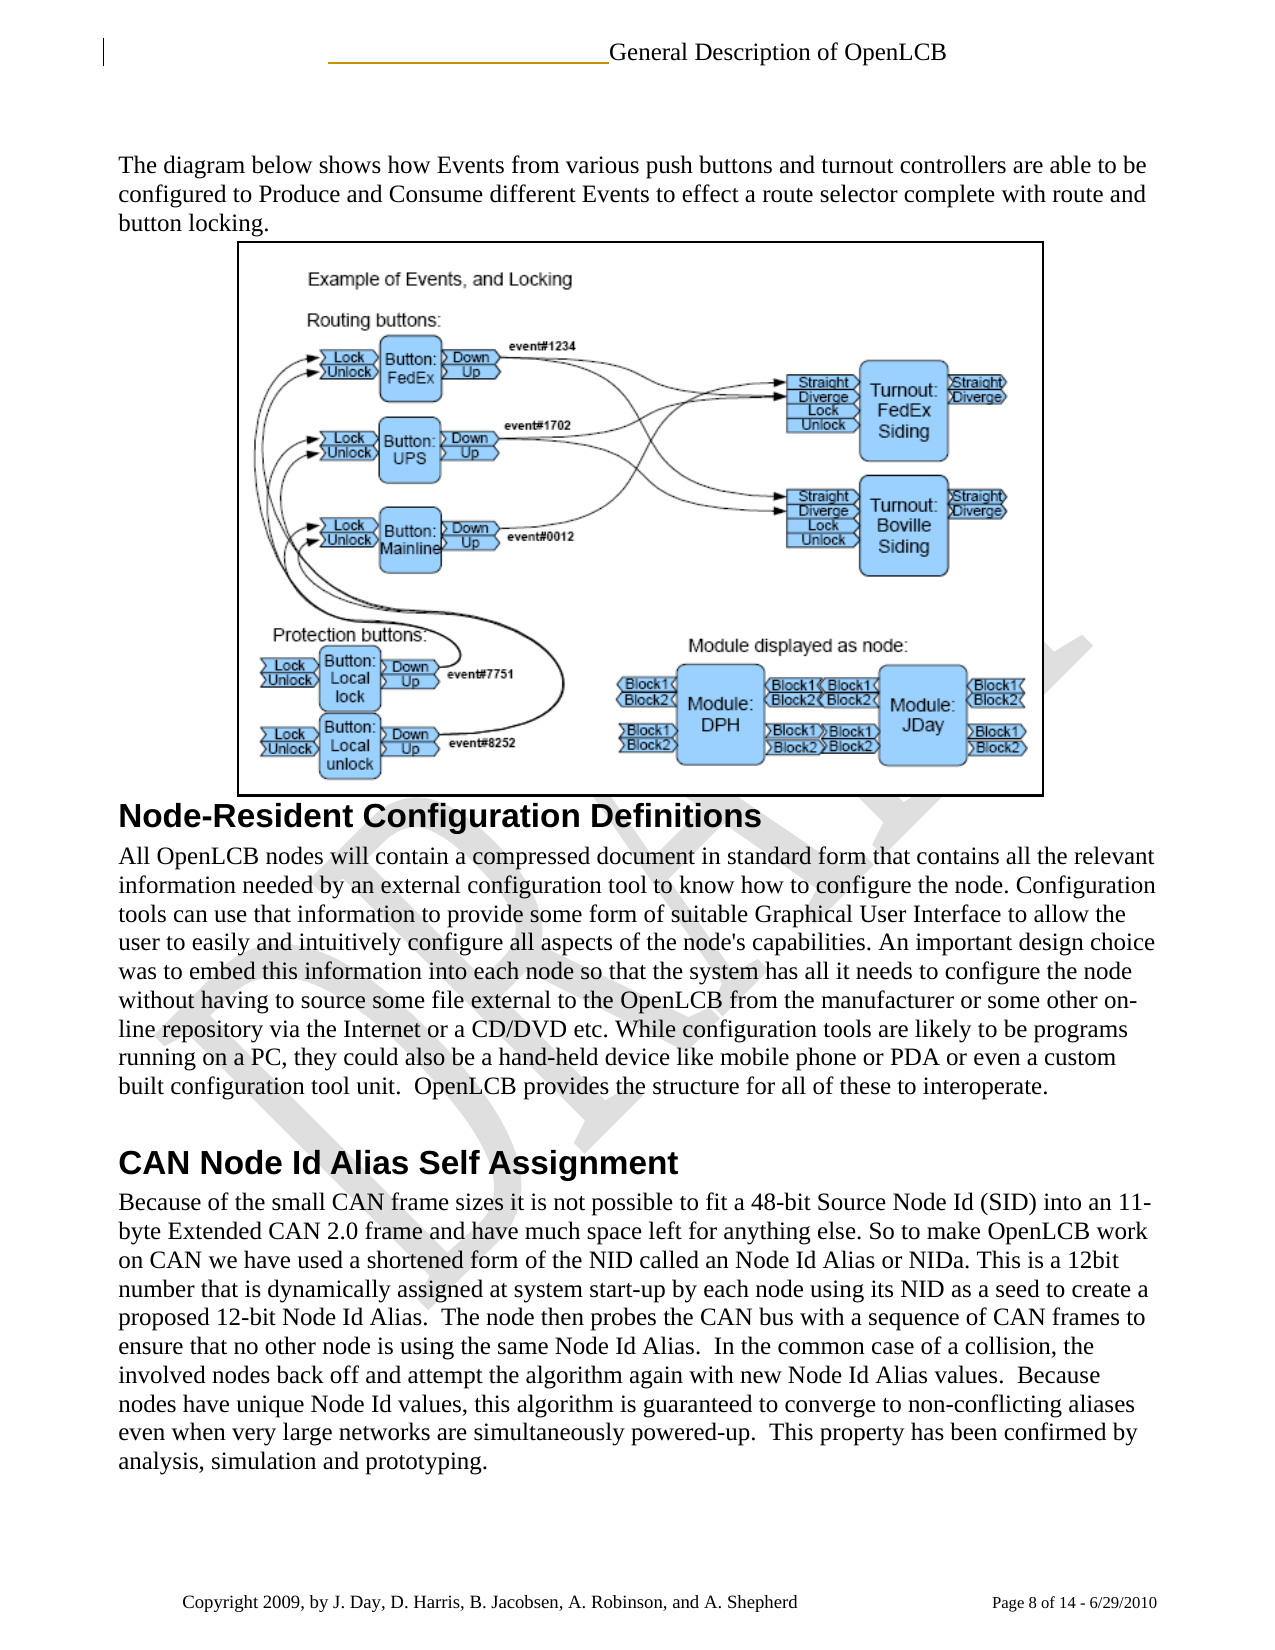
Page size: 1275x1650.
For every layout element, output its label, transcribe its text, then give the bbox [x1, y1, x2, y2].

subtitle Node-Resident Configuration Definitions [740, 797, 882, 835]
text All OpenLCB nodes will contain a compressed document in standard form that contains all the relevant information needed by an external configuration tool to know how to configure the node. Configuration tools can use that information to provide some form of suitable Graphical User Interface to allow the user to easily and intuitively configure all aspects of the node's capabilities. An important design choice was to embed this information into each node so that the system has all it needs to configure the node without having to source some file external to the OpenLCB from the manufacturer or some other on-line repository via the Internet or a CD/DVD etc. While configuration tools are likely to be programs running on a PC, they could also be a hand-held device like mobile phone or PDA or even a custom built configuration tool unit. OpenLCB provides the structure for all of these to interoperate. [118, 841, 563, 1100]
text All OpenLCB nodes will contain a compressed document in standard form that contains all the relevant information needed by an external configuration tool to know how to configure the node. Configuration tools can use that information to provide some form of suitable Graphical User Interface to allow the user to easily and intuitively configure all aspects of the node's capabilities. An important design choice was to embed this information into each node so that the system has all it needs to configure the node without having to source some file external to the OpenLCB from the manufacturer or some other on-line repository via the Internet or a CD/DVD etc. While configuration tools are likely to be programs running on a PC, they could also be a hand-held device like mobile phone or PDA or even a custom built configuration tool unit. OpenLCB provides the structure for all of these to interoperate. [495, 841, 721, 1016]
text The diagram below shows how Events from various push buttons and turnout controllers are able to be configured to Produce and Consume different Events to effect a route selector complete with route and button locking. [118, 150, 1157, 237]
text Because of the small CAN frame sizes it is not possible to fit a 48-bit Source Node Id (SID) into an 11-byte Extended CAN 2.0 frame and have much space left for anything else. So to make OpenLCB work on CAN we have used a shortened form of the NID called an Node Id Alias or NIDa. This is a 12bit number that is dynamically assigned at system start-up by each node using its NID as a seed to create a proposed 12-bit Node Id Alias. The node then probes the CAN bus with a sequence of CAN frames to ensure that no other node is using the same Node Id Alias. In the common case of a collision, the involved nodes back off and attempt the algorithm again with new Node Id Alias values. Because nodes have unique Node Id values, this algorithm is guaranteed to converge to non-conflicting aliases even when very large networks are simultaneously powered-up. This property has been confirmed by analysis, simulation and prototyping. [118, 1187, 1157, 1475]
subtitle Node-Resident Configuration Definitions [905, 279, 1157, 835]
subtitle Node-Resident Configuration Definitions [118, 279, 408, 835]
subtitle Node-Resident Configuration Definitions [613, 797, 701, 835]
text All OpenLCB nodes will contain a compressed document in standard form that contains all the relevant information needed by an external configuration tool to know how to configure the node. Configuration tools can use that information to provide some form of suitable Graphical User Interface to allow the user to easily and intuitively configure all aspects of the node's capabilities. An important design choice was to embed this information into each node so that the system has all it needs to configure the node without having to source some file external to the OpenLCB from the manufacturer or some other on-line repository via the Internet or a CD/DVD etc. While configuration tools are likely to be programs running on a PC, they could also be a hand-held device like mobile phone or PDA or even a custom built configuration tool unit. OpenLCB provides the structure for all of these to interoperate. [211, 977, 449, 1100]
subtitle CAN Node Id Alias Self Assignment [339, 1143, 493, 1181]
text [239, 243, 1042, 794]
subtitle Node-Resident Configuration Definitions [426, 797, 618, 835]
subtitle CAN Node Id Alias Self Assignment [513, 1143, 1157, 1181]
text All OpenLCB nodes will contain a compressed document in standard form that contains all the relevant information needed by an external configuration tool to know how to configure the node. Configuration tools can use that information to provide some form of suitable Graphical User Interface to allow the user to easily and intuitively configure all aspects of the node's capabilities. An important design choice was to embed this information into each node so that the system has all it needs to configure the node without having to source some file external to the OpenLCB from the manufacturer or some other on-line repository via the Internet or a CD/DVD etc. While configuration tools are likely to be programs running on a PC, they could also be a hand-held device like mobile phone or PDA or even a custom built configuration tool unit. OpenLCB provides the structure for all of these to interoperate. [366, 841, 515, 977]
subtitle CAN Node Id Alias Self Assignment [118, 1143, 334, 1181]
text All OpenLCB nodes will contain a compressed document in standard form that contains all the relevant information needed by an external configuration tool to know how to configure the node. Configuration tools can use that information to provide some form of suitable Graphical User Interface to allow the user to easily and intuitively configure all aspects of the node's capabilities. An important design choice was to embed this information into each node so that the system has all it needs to configure the node without having to source some file external to the OpenLCB from the manufacturer or some other on-line repository via the Internet or a CD/DVD etc. While configuration tools are likely to be programs running on a PC, they could also be a hand-held device like mobile phone or PDA or even a custom built configuration tool unit. OpenLCB provides the structure for all of these to interoperate. [502, 841, 1157, 1100]
